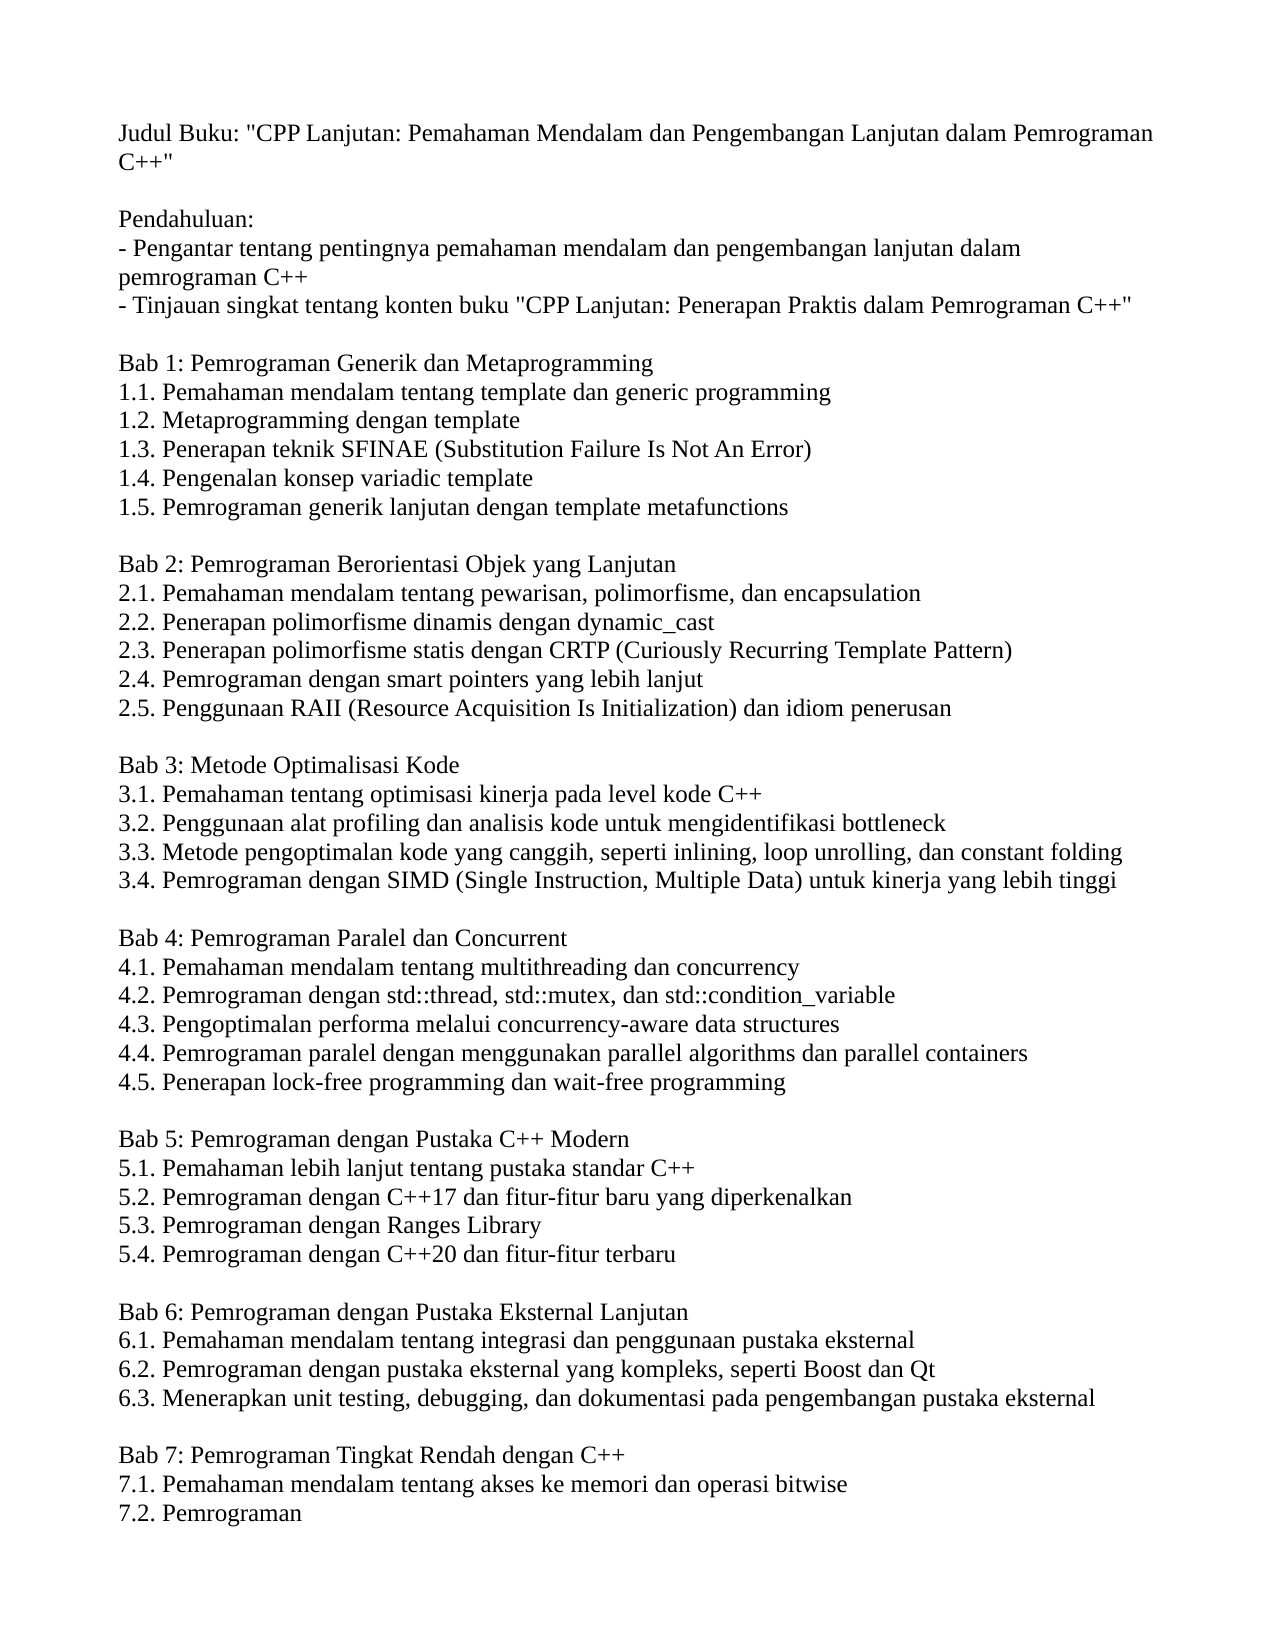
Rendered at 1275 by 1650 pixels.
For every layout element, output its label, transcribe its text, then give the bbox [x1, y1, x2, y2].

text 5.4. Pemrograman dengan C++20 dan fitur-fitur terbaru [118, 1239, 1157, 1268]
text Bab 7: Pemrograman Tingkat Rendah dengan C++ [118, 1441, 1157, 1469]
text - Tinjauan singkat tentang konten buku "CPP Lanjutan: Penerapan Praktis dalam Pemrograman C++" [118, 291, 1157, 319]
text 3.4. Pemrograman dengan SIMD (Single Instruction, Multiple Data) untuk kinerja yang lebih tinggi [118, 866, 1157, 894]
text - Pengantar tentang pentingnya pemahaman mendalam dan pengembangan lanjutan dalam pemrograman C++ [118, 233, 1157, 291]
text 5.2. Pemrograman dengan C++17 dan fitur-fitur baru yang diperkenalkan [118, 1182, 1157, 1211]
text 1.2. Metaprogramming dengan template [118, 406, 1157, 434]
text Bab 2: Pemrograman Berorientasi Objek yang Lanjutan [118, 549, 1157, 578]
text 4.3. Pengoptimalan performa melalui concurrency-aware data structures [118, 1009, 1157, 1038]
text 4.5. Penerapan lock-free programming dan wait-free programming [118, 1067, 1157, 1096]
text 1.4. Pengenalan konsep variadic template [118, 463, 1157, 492]
text Bab 3: Metode Optimalisasi Kode [118, 751, 1157, 779]
text Judul Buku: "CPP Lanjutan: Pemahaman Mendalam dan Pengembangan Lanjutan dalam Pemrograman C++" [118, 118, 1157, 176]
text 2.5. Penggunaan RAII (Resource Acquisition Is Initialization) dan idiom penerusan [118, 693, 1157, 722]
text 6.3. Menerapkan unit testing, debugging, dan dokumentasi pada pengembangan pustaka eksternal [118, 1383, 1157, 1412]
text 3.1. Pemahaman tentang optimisasi kinerja pada level kode C++ [118, 779, 1157, 808]
text Bab 5: Pemrograman dengan Pustaka C++ Modern [118, 1124, 1157, 1153]
text 7.1. Pemahaman mendalam tentang akses ke memori dan operasi bitwise [118, 1469, 1157, 1498]
text 2.1. Pemahaman mendalam tentang pewarisan, polimorfisme, dan encapsulation [118, 578, 1157, 607]
text 4.1. Pemahaman mendalam tentang multithreading dan concurrency [118, 952, 1157, 981]
text 6.1. Pemahaman mendalam tentang integrasi dan penggunaan pustaka eksternal [118, 1326, 1157, 1354]
text 4.4. Pemrograman paralel dengan menggunakan parallel algorithms dan parallel containers [118, 1038, 1157, 1067]
text 3.3. Metode pengoptimalan kode yang canggih, seperti inlining, loop unrolling, dan constant folding [118, 837, 1157, 866]
text 7.2. Pemrograman [118, 1498, 1157, 1527]
text 5.3. Pemrograman dengan Ranges Library [118, 1211, 1157, 1239]
text 3.2. Penggunaan alat profiling dan analisis kode untuk mengidentifikasi bottleneck [118, 808, 1157, 837]
text Bab 1: Pemrograman Generik dan Metaprogramming [118, 348, 1157, 377]
text 6.2. Pemrograman dengan pustaka eksternal yang kompleks, seperti Boost dan Qt [118, 1354, 1157, 1383]
text Pendahuluan: [118, 204, 1157, 233]
text 2.4. Pemrograman dengan smart pointers yang lebih lanjut [118, 664, 1157, 693]
text 5.1. Pemahaman lebih lanjut tentang pustaka standar C++ [118, 1153, 1157, 1182]
text 2.2. Penerapan polimorfisme dinamis dengan dynamic_cast [118, 607, 1157, 636]
text Bab 4: Pemrograman Paralel dan Concurrent [118, 923, 1157, 952]
text 1.5. Pemrograman generik lanjutan dengan template metafunctions [118, 492, 1157, 521]
text 1.1. Pemahaman mendalam tentang template dan generic programming [118, 377, 1157, 406]
text Bab 6: Pemrograman dengan Pustaka Eksternal Lanjutan [118, 1297, 1157, 1326]
text 2.3. Penerapan polimorfisme statis dengan CRTP (Curiously Recurring Template Pattern) [118, 636, 1157, 664]
text 4.2. Pemrograman dengan std::thread, std::mutex, dan std::condition_variable [118, 981, 1157, 1009]
text 1.3. Penerapan teknik SFINAE (Substitution Failure Is Not An Error) [118, 434, 1157, 463]
